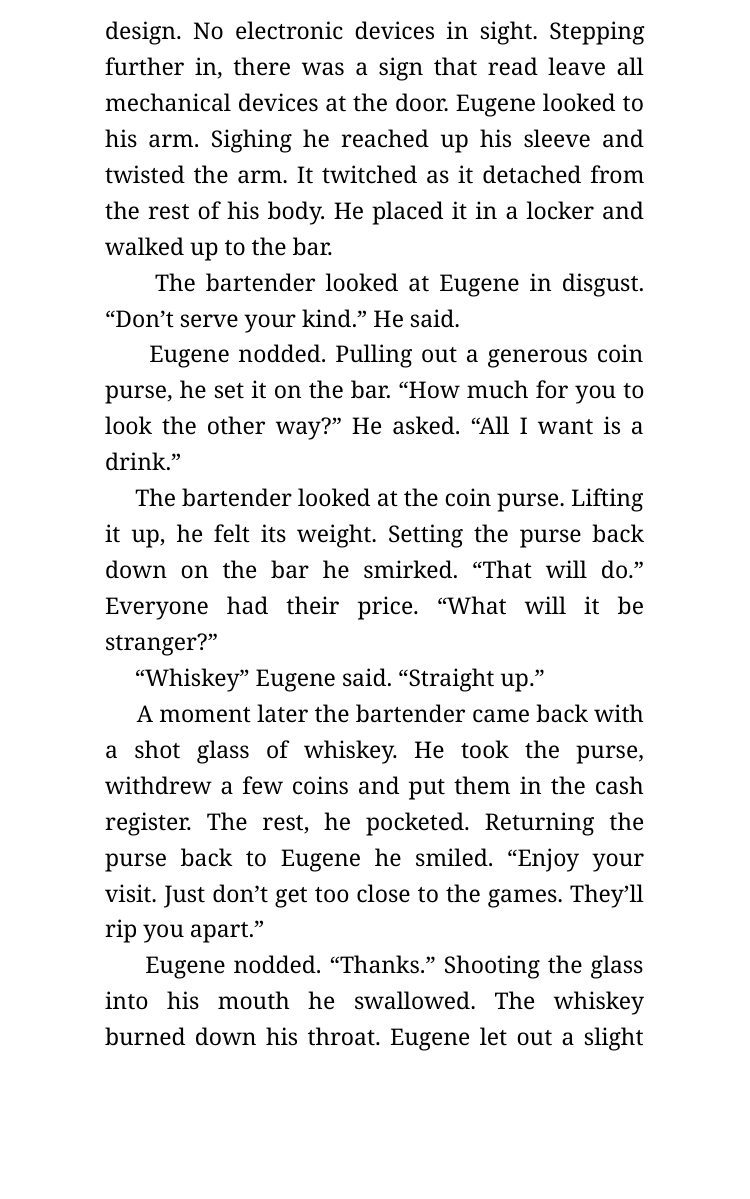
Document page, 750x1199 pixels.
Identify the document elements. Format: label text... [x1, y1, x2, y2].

text Eugene nodded. “Thanks.” Shooting the glass into his mouth he swallowed. The whiskey burned down his throat. Eugene let out a slight [105, 949, 645, 1052]
text The bartender looked at Eugene in disgust. “Don’t serve your kind.” He said. [105, 267, 645, 334]
text “Whiskey” Eugene said. “Straight up.” [105, 662, 645, 693]
text Eugene nodded. Pulling out a generous coin purse, he set it on the bar. “How much for you to look the other way?” He asked. “All I want is a drink.” [105, 338, 645, 477]
text The bartender looked at the coin purse. Lifting it up, he felt its weight. Setting the purse back down on the bar he smirked. “That will do.” Everyone had their price. “What will it be stranger?” [105, 482, 645, 657]
text design. No electronic devices in sight. Stepping further in, there was a sign that read leave all mechanical devices at the door. Eugene looked to his arm. Sighing he reached up his sleeve and twisted the arm. It twitched as it detached from the rest of his body. He placed it in a locker and walked up to the bar. [105, 15, 645, 262]
text A moment later the bartender came back with a shot glass of whiskey. He took the purse, withdrew a few coins and put them in the cash register. The rest, he pocketed. Returning the purse back to Eugene he smiled. “Enjoy your visit. Just don’t get too close to the games. They’ll rip you apart.” [105, 698, 645, 945]
